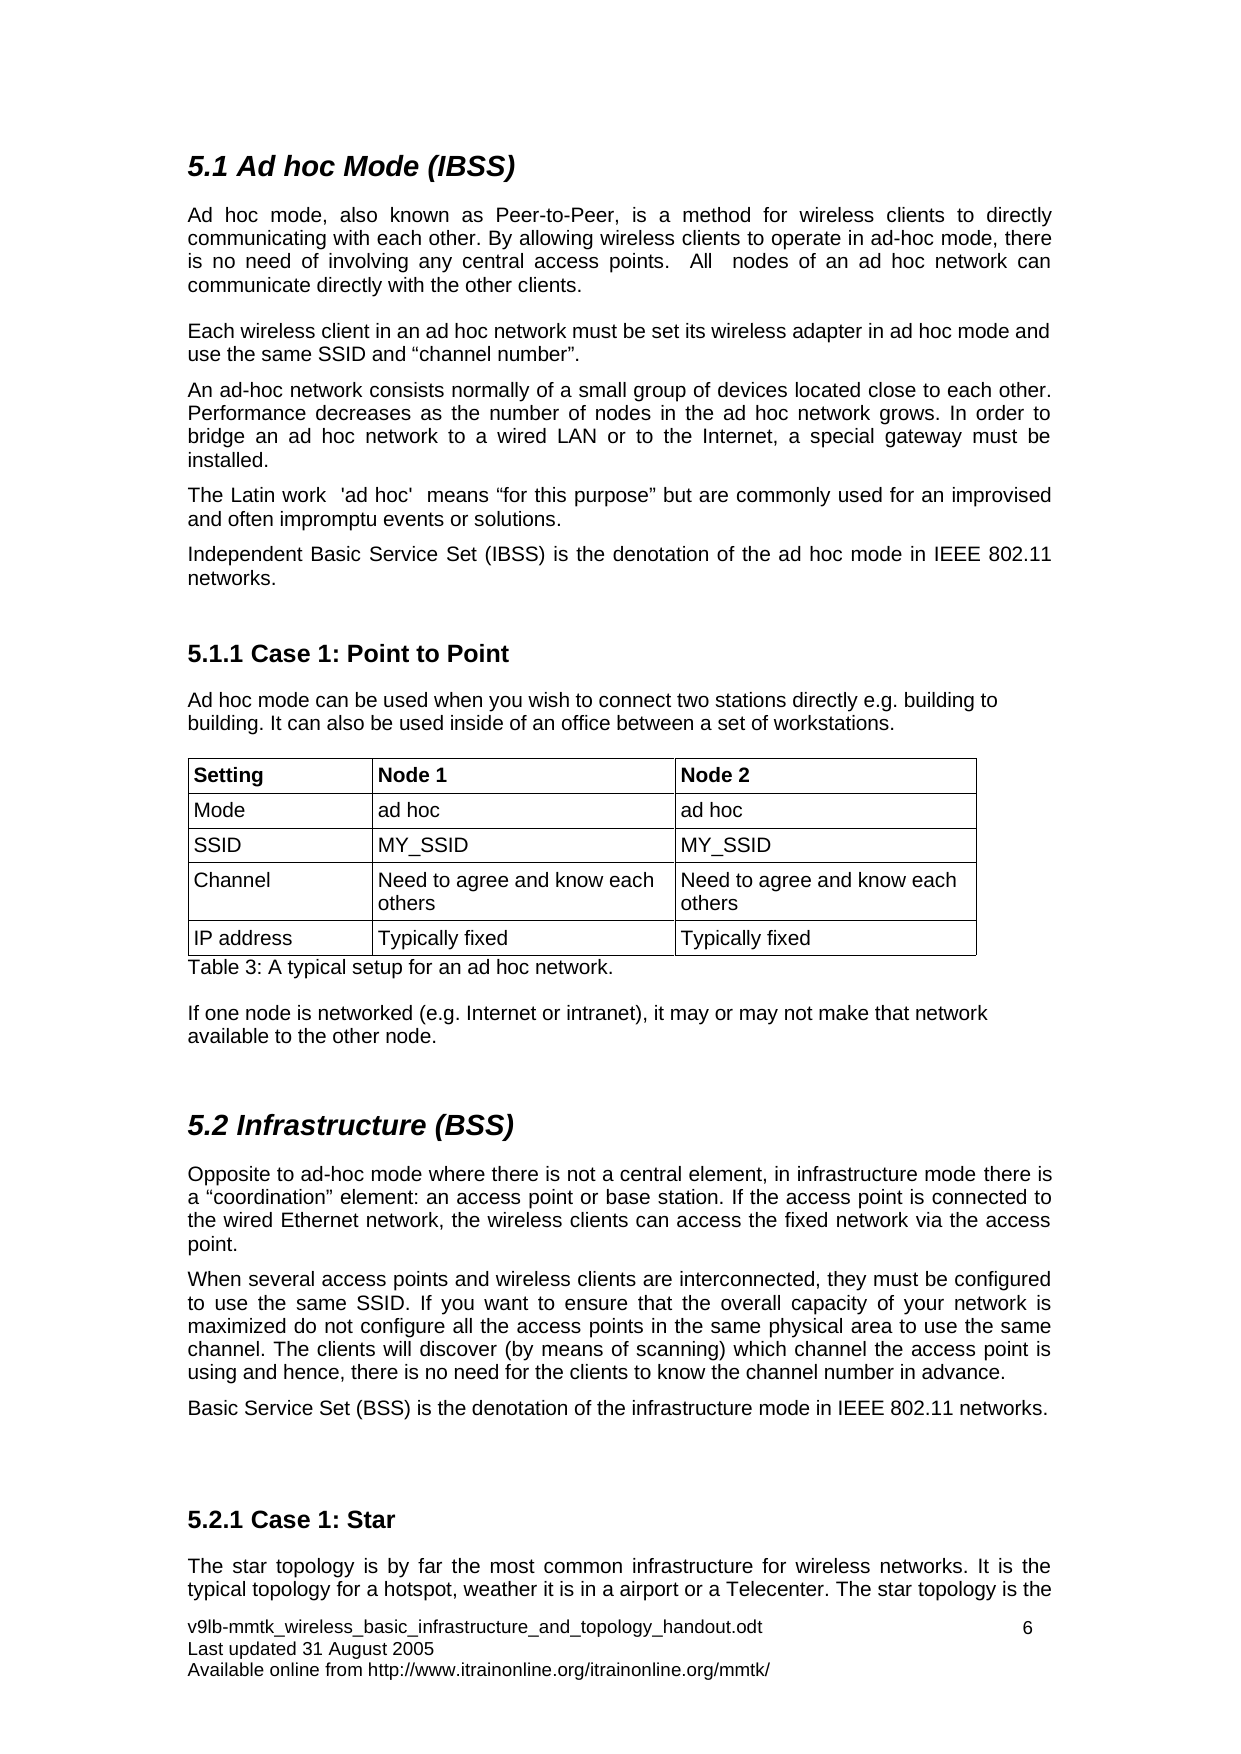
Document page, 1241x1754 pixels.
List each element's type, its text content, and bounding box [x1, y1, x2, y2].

text Independent Basic Service Set (IBSS) is the denotation of the ad hoc mode in IEEE 802.11 networks. [187, 543, 1053, 589]
subtitle Case 1: Point to Point [187, 639, 1053, 667]
table_header Node 1 [373, 759, 674, 793]
text Ad hoc mode, also known as Peer-to-Peer, is a method for wireless clients to directly communicating with each other. By allowing wireless clients to operate in ad-hoc mode, there is no need of involving any central access points. All nodes of an ad hoc network can communicate directly with the other clients. [187, 203, 1053, 296]
text Table 3: A typical setup for an ad hoc network. [187, 955, 1053, 978]
table_header Node 2 [676, 759, 976, 793]
table_cell SSID [189, 829, 372, 862]
table_cell ad hoc [373, 794, 674, 828]
text If one node is networked (e.g. Internet or intranet), it may or may not make that network available to the other node. [187, 1002, 1053, 1048]
table_cell ad hoc [676, 794, 976, 828]
text An ad-hoc network consists normally of a small group of devices located close to each other. Performance decreases as the number of nodes in the ad hoc network grows. In order to bridge an ad hoc network to a wired LAN or to the Internet, a special gateway must be installed. [187, 379, 1053, 472]
text Basic Service Set (BSS) is the denotation of the infrastructure mode in IEEE 802.11 networks. [187, 1397, 1053, 1420]
text Opposite to ad-hoc mode where there is not a central element, in infrastructure mode there is a “coordination” element: an access point or base station. If the access point is connected to the wired Ethernet network, the wireless clients can access the fixed network via the access point. [187, 1162, 1053, 1255]
text When several access points and wireless clients are interconnected, they must be configured to use the same SSID. If you want to ensure that the overall capacity of your network is maximized do not configure all the access points in the same physical area to use the same channel. The clients will discover (by means of scanning) which channel the access point is using and hence, there is no need for the clients to know the channel number in advance. [187, 1268, 1053, 1384]
text Each wireless client in an ad hoc network must be set its wireless adapter in ad hoc mode and use the same SSID and “channel number”. [187, 320, 1053, 366]
table_cell Channel [189, 863, 372, 920]
table_cell Typically fixed [373, 921, 674, 955]
table_cell MY_SSID [373, 829, 674, 862]
table_cell IP address [189, 921, 372, 955]
text The Latin work 'ad hoc' means “for this purpose” but are commonly used for an improvised and often impromptu events or solutions. [187, 484, 1053, 531]
text Ad hoc mode can be used when you wish to connect two stations directly e.g. building to building. It can also be used inside of an office between a set of workstations. [187, 688, 1053, 735]
table_cell Need to agree and know each others [373, 863, 674, 920]
table_cell Need to agree and know each others [676, 863, 976, 920]
table_cell Mode [189, 794, 372, 828]
table_cell MY_SSID [676, 829, 976, 862]
table_header Setting [189, 759, 372, 793]
text The star topology is by far the most common infrastructure for wireless networks. It is the typical topology for a hotspot, weather it is in a airport or a Telecenter. The star topology is the [187, 1554, 1053, 1601]
subtitle Ad hoc Mode (IBSS) [187, 150, 1053, 183]
subtitle Case 1: Star [187, 1506, 1053, 1533]
table_cell Typically fixed [676, 921, 976, 955]
subtitle Infrastructure (BSS) [187, 1109, 1053, 1142]
